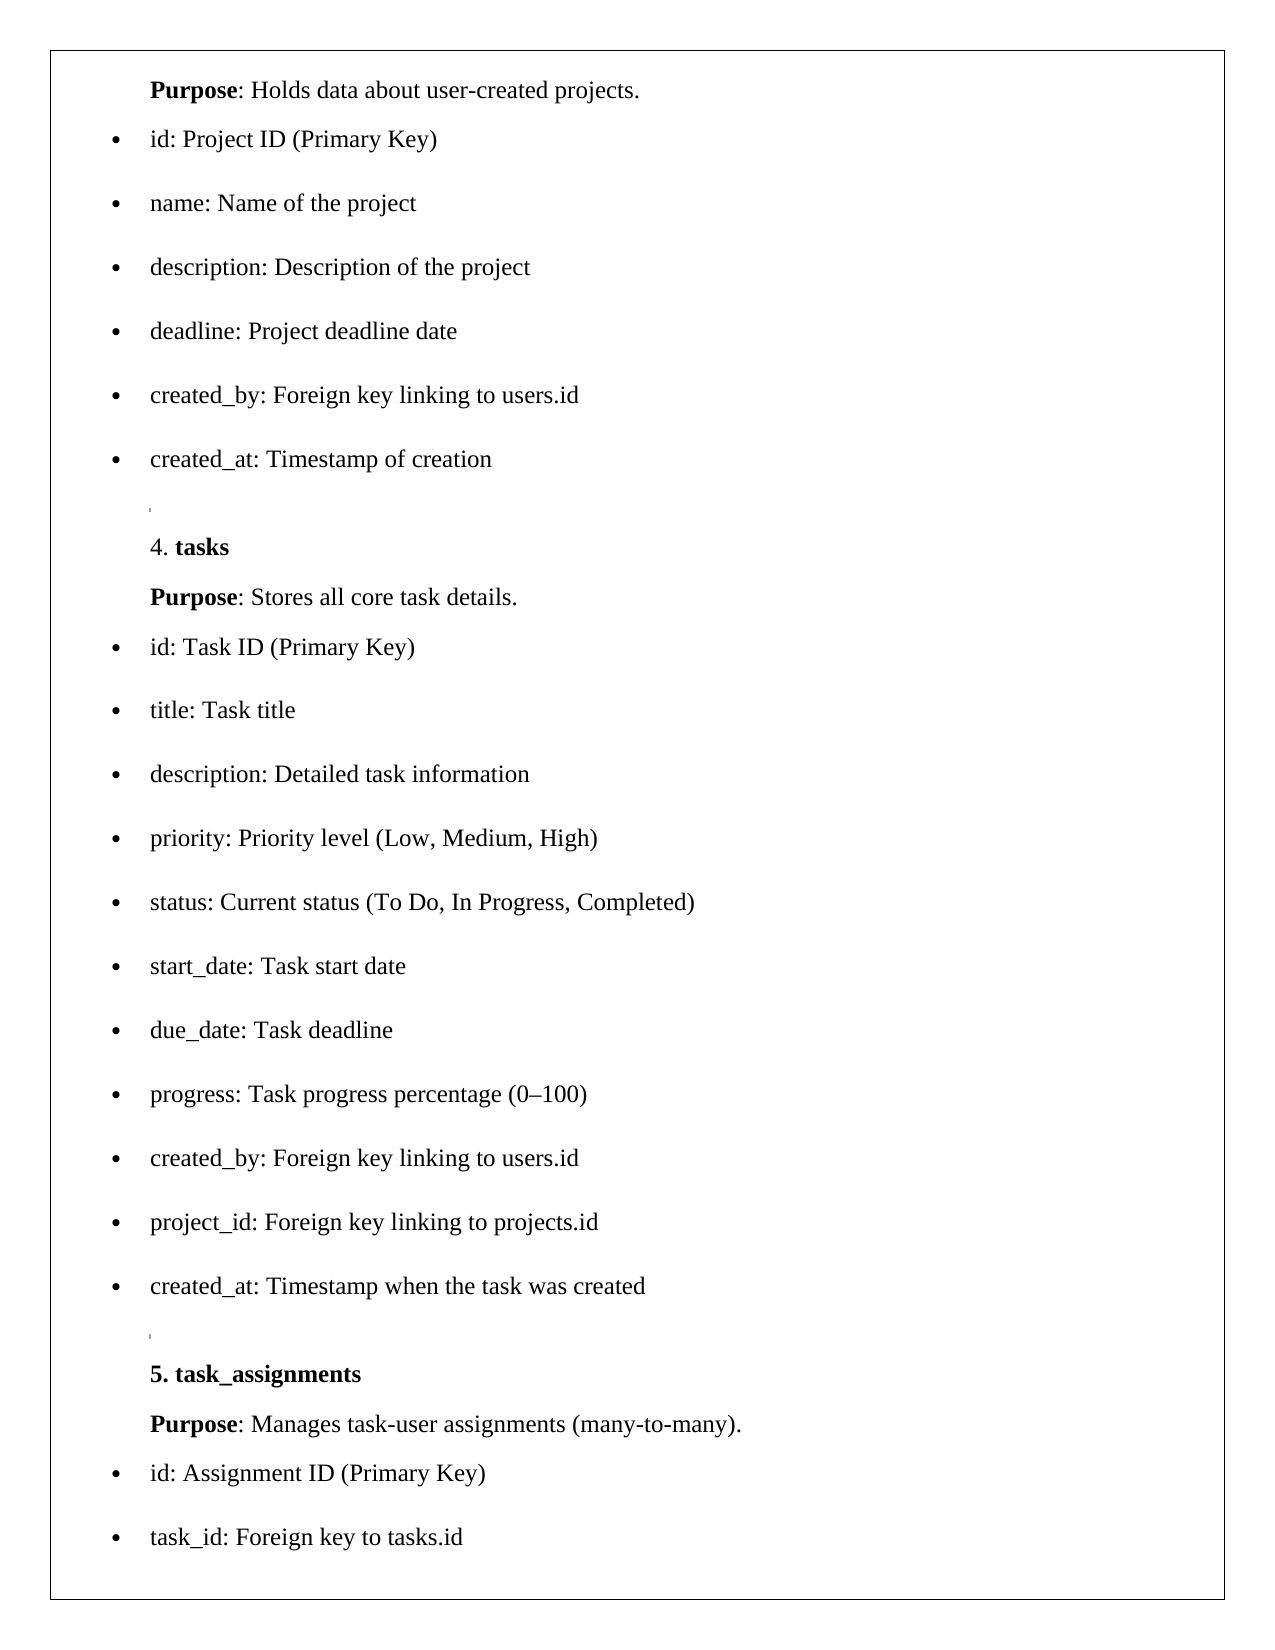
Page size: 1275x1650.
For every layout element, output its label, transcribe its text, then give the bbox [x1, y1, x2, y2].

list description: Description of the project [112, 252, 1200, 281]
list progress: Task progress percentage (0–100) [112, 1079, 1200, 1108]
list due_date: Task deadline [112, 1015, 1200, 1044]
list task_id: Foreign key to tasks.id [112, 1522, 1200, 1551]
list created_at: Timestamp of creation [112, 444, 1200, 473]
text Purpose: Stores all core task details. [150, 582, 1200, 611]
list priority: Priority level (Low, Medium, High) [112, 823, 1200, 852]
text Purpose: Manages task-user assignments (many-to-many). [150, 1409, 1200, 1437]
list id: Task ID (Primary Key) [112, 632, 1200, 660]
text Purpose: Holds data about user-created projects. [150, 75, 1200, 104]
list id: Assignment ID (Primary Key) [112, 1458, 1200, 1487]
list title: Task title [112, 696, 1200, 724]
list created_by: Foreign key linking to users.id [112, 380, 1200, 409]
list name: Name of the project [112, 188, 1200, 217]
list deadline: Project deadline date [112, 316, 1200, 345]
list created_by: Foreign key linking to users.id [112, 1143, 1200, 1172]
list project_id: Foreign key linking to projects.id [112, 1207, 1200, 1236]
text 5. task_assignments [150, 1359, 1200, 1388]
list status: Current status (To Do, In Progress, Completed) [112, 887, 1200, 916]
list description: Detailed task information [112, 759, 1200, 788]
text 4. tasks [150, 532, 1200, 561]
list created_at: Timestamp when the task was created [112, 1271, 1200, 1300]
list start_date: Task start date [112, 951, 1200, 980]
list id: Project ID (Primary Key) [112, 124, 1200, 153]
